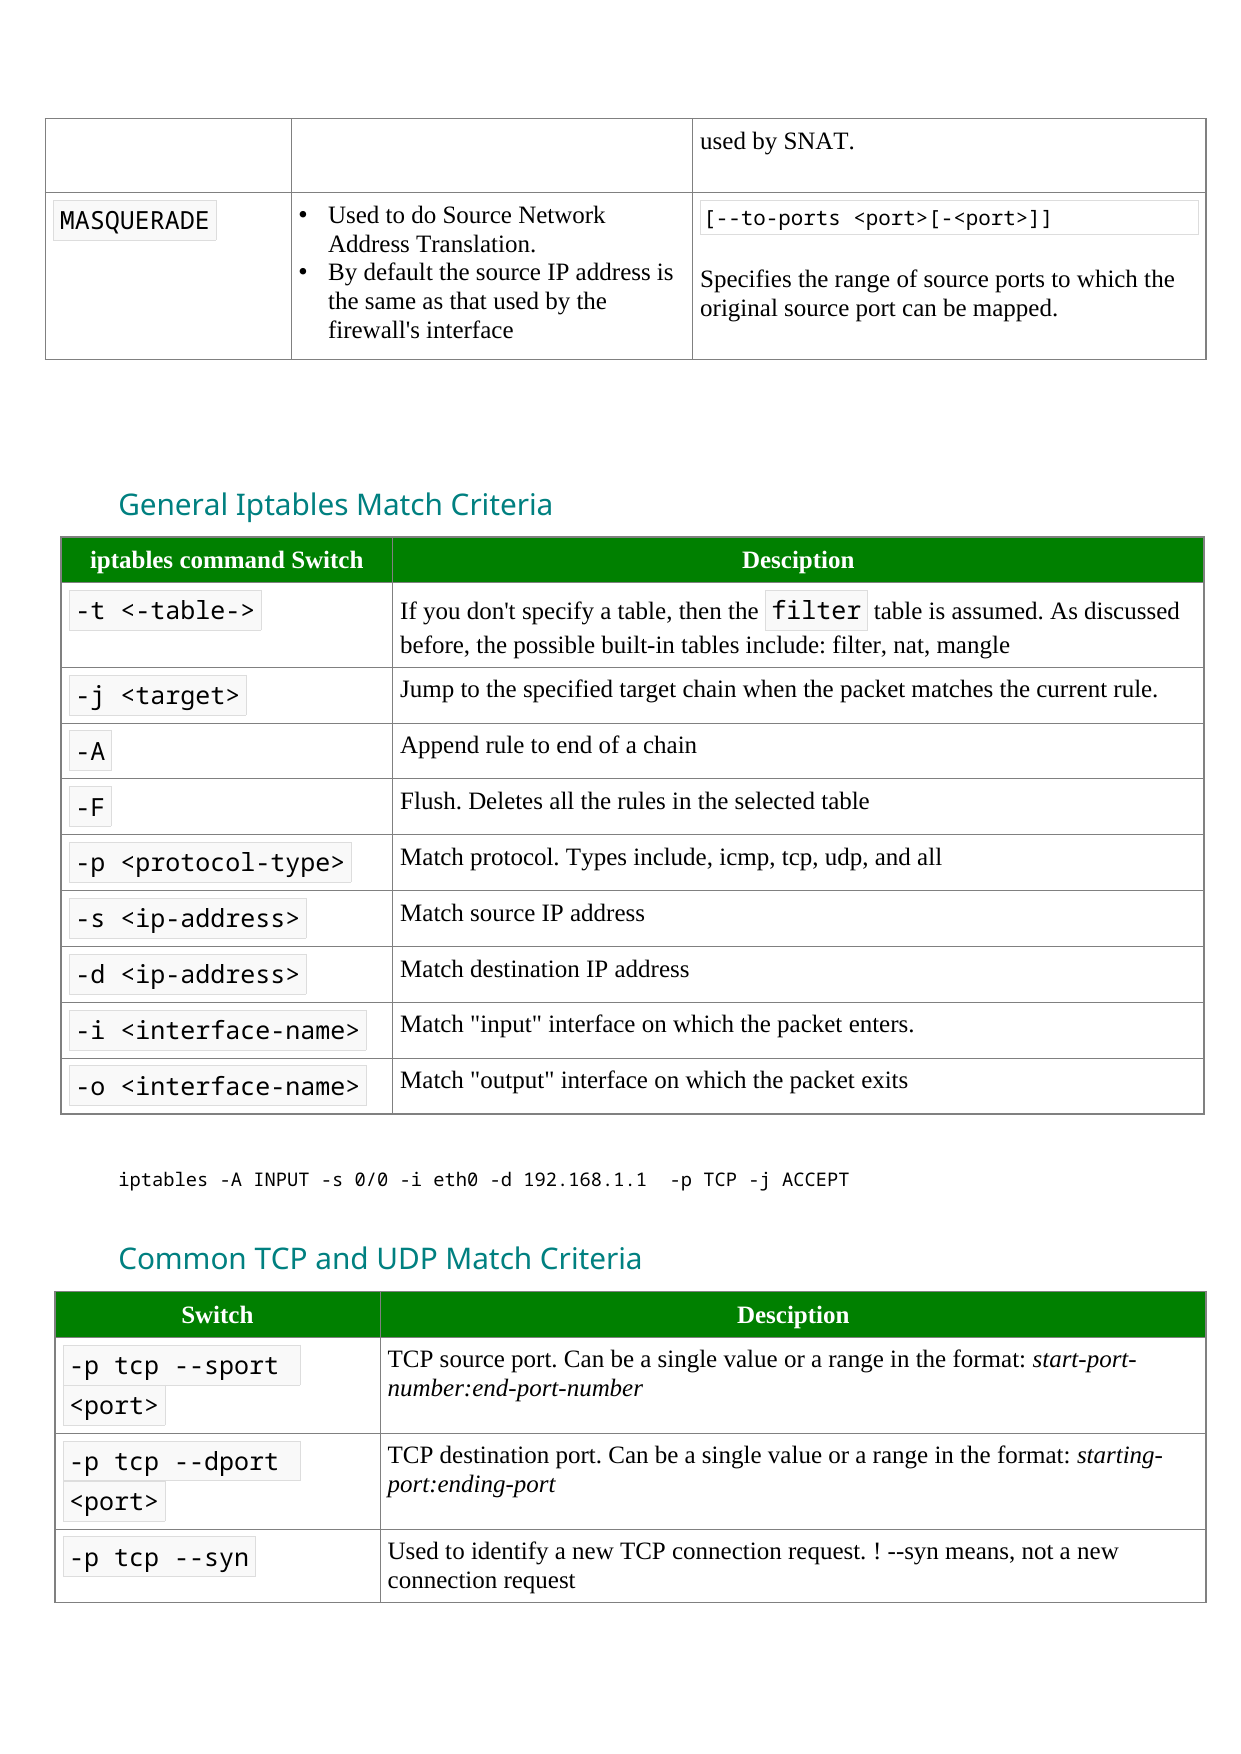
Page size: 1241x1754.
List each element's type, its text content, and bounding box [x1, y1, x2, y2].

table_cell Match "output" interface on which the packet exits [393, 1059, 1203, 1113]
table_cell Match "input" interface on which the packet enters. [393, 1003, 1203, 1057]
table_cell [292, 119, 692, 192]
table_header iptables command Switch [62, 538, 392, 582]
table_cell [46, 119, 291, 192]
table_cell -p tcp --syn [56, 1530, 380, 1602]
table_cell -d <ip-address> [62, 947, 392, 1002]
subtitle Common TCP and UDP Match Criteria [118, 1238, 1122, 1278]
table_cell -A [62, 724, 392, 778]
text iptables -A INPUT -s 0/0 -i eth0 -d 192.168.1.1 -p TCP -j ACCEPT [118, 1166, 1122, 1191]
table_cell If you don't specify a table, then the filter table is assumed. As discussed before, the possible built-in tables include: filter, nat, mangle [393, 583, 1203, 667]
table_cell -s <ip-address> [62, 891, 392, 946]
table_cell Used to do Source Network Address Translation. By default the source IP address is the same as that used by the firewall's interface [292, 193, 692, 359]
table_cell -F [62, 779, 392, 834]
table_cell Match protocol. Types include, icmp, tcp, udp, and all [393, 835, 1203, 890]
table_cell used by SNAT. [693, 119, 1205, 192]
table_cell -o <interface-name> [62, 1059, 392, 1113]
table_cell -p tcp --dport <port> [56, 1434, 380, 1528]
table_cell TCP destination port. Can be a single value or a range in the format: starting-port:ending-port [381, 1434, 1205, 1528]
table_cell Append rule to end of a chain [393, 724, 1203, 778]
table_cell -p tcp --sport <port> [56, 1338, 380, 1433]
table_cell -t <-table-> [62, 583, 392, 667]
table_cell -j <target> [62, 668, 392, 722]
table_header Desciption [381, 1292, 1205, 1337]
table_header Switch [56, 1292, 380, 1337]
table_cell -p <protocol-type> [62, 835, 392, 890]
table_cell -i <interface-name> [62, 1003, 392, 1057]
subtitle General Iptables Match Criteria [118, 483, 1122, 524]
table_cell MASQUERADE [46, 193, 291, 359]
table_cell TCP source port. Can be a single value or a range in the format: start-port-number:end-port-number [381, 1338, 1205, 1433]
table_cell [--to-ports <port>[-<port>]] Specifies the range of source ports to which the original source port can be mapped. [693, 193, 1205, 359]
table_cell Match destination IP address [393, 947, 1203, 1002]
table_cell Jump to the specified target chain when the packet matches the current rule. [393, 668, 1203, 722]
table_header Desciption [393, 538, 1203, 582]
table_cell Match source IP address [393, 891, 1203, 946]
table_cell Used to identify a new TCP connection request. ! --syn means, not a new connection request [381, 1530, 1205, 1602]
table_cell Flush. Deletes all the rules in the selected table [393, 779, 1203, 834]
